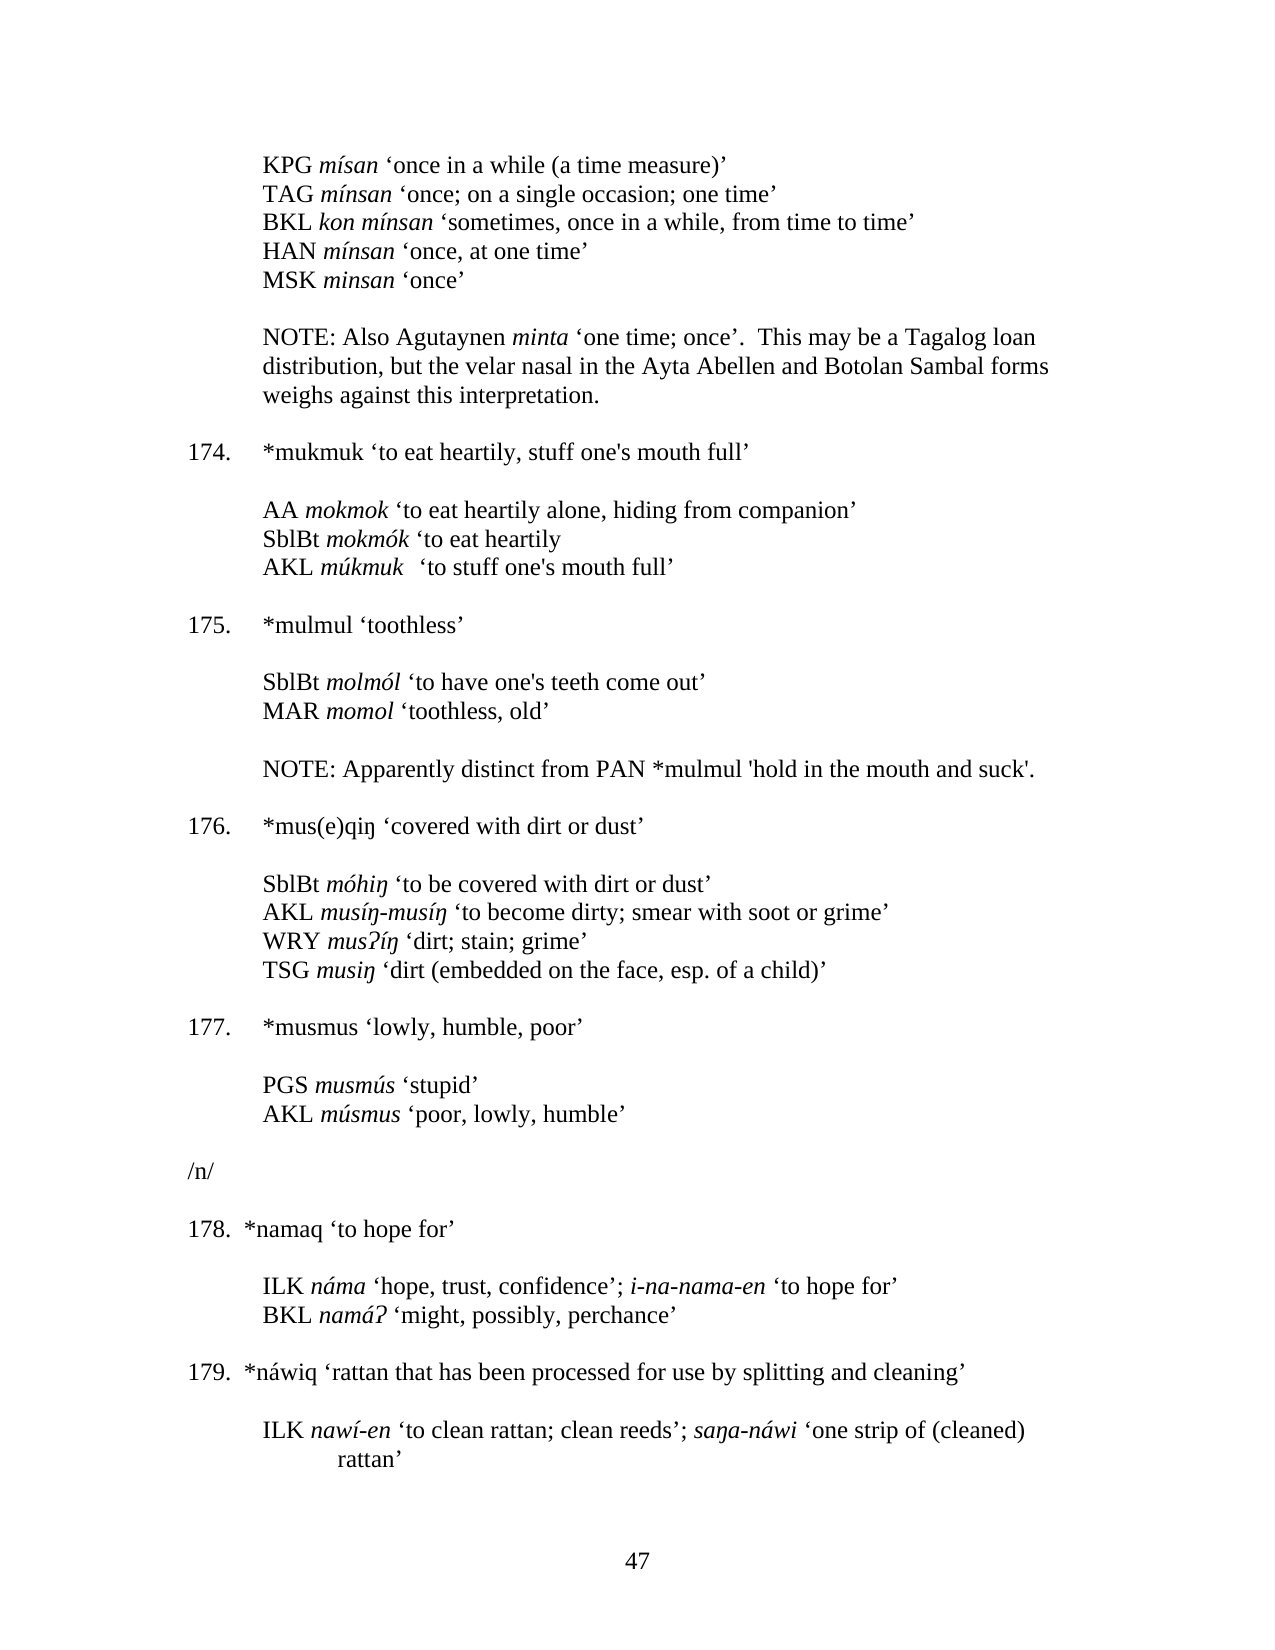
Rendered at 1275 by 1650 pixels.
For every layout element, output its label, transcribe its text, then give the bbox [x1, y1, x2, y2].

text MAR momol ‘toothless, old’ [187, 696, 1087, 725]
text 175. *mulmul ‘toothless’ [187, 610, 1087, 639]
text SblBt molmól ‘to have one's teeth come out’ [187, 667, 1087, 696]
text 176. *mus(e)qiŋ ‘covered with dirt or dust’ [187, 811, 1087, 840]
text WRY musɁíŋ ‘dirt; stain; grime’ [187, 926, 1087, 955]
text BKL kon mínsan ‘sometimes, once in a while, from time to time’ [187, 207, 1087, 236]
text distribution, but the velar nasal in the Ayta Abellen and Botolan Sambal forms [187, 351, 1087, 380]
text AKL múkmuk ‘to stuff one's mouth full’ [187, 552, 1087, 581]
text HAN mínsan ‘once, at one time’ [187, 236, 1087, 265]
text TAG mínsan ‘once; on a single occasion; one time’ [187, 179, 1087, 207]
text SblBt móhiŋ ‘to be covered with dirt or dust’ [187, 869, 1087, 897]
text 178. *namaq ‘to hope for’ [187, 1214, 1087, 1242]
text ILK náma ‘hope, trust, confidence’; i-na-nama-en ‘to hope for’ [187, 1271, 1087, 1300]
text AA mokmok ‘to eat heartily alone, hiding from companion’ [187, 495, 1087, 524]
text MSK minsan ‘once’ [187, 265, 1087, 294]
text 174. *mukmuk ‘to eat heartily, stuff one's mouth full’ [187, 437, 1087, 466]
text AKL musíŋ-musíŋ ‘to become dirty; smear with soot or grime’ [187, 897, 1087, 926]
text rattan’ [187, 1444, 1087, 1472]
text BKL namáɁ ‘might, possibly, perchance’ [187, 1300, 1087, 1329]
text TSG musiŋ ‘dirt (embedded on the face, esp. of a child)’ [187, 955, 1087, 984]
text KPG mísan ‘once in a while (a time measure)’ [187, 150, 1087, 179]
text ILK nawí-en ‘to clean rattan; clean reeds’; saŋa-náwi ‘one strip of (cleaned) [187, 1415, 1087, 1444]
text weighs against this interpretation. [187, 380, 1087, 409]
text NOTE: Also Agutaynen minta ‘one time; once’. This may be a Tagalog loan [187, 322, 1087, 351]
text AKL músmus ‘poor, lowly, humble’ [187, 1099, 1087, 1127]
text 179. *náwiq ‘rattan that has been processed for use by splitting and cleaning’ [187, 1357, 1087, 1386]
text 177. *musmus ‘lowly, humble, poor’ [187, 1012, 1087, 1041]
text /n/ [187, 1156, 1087, 1185]
text NOTE: Apparently distinct from PAN *mulmul 'hold in the mouth and suck'. [187, 754, 1087, 782]
text SblBt mokmók ‘to eat heartily [187, 524, 1087, 552]
text PGS musmús ‘stupid’ [187, 1070, 1087, 1099]
